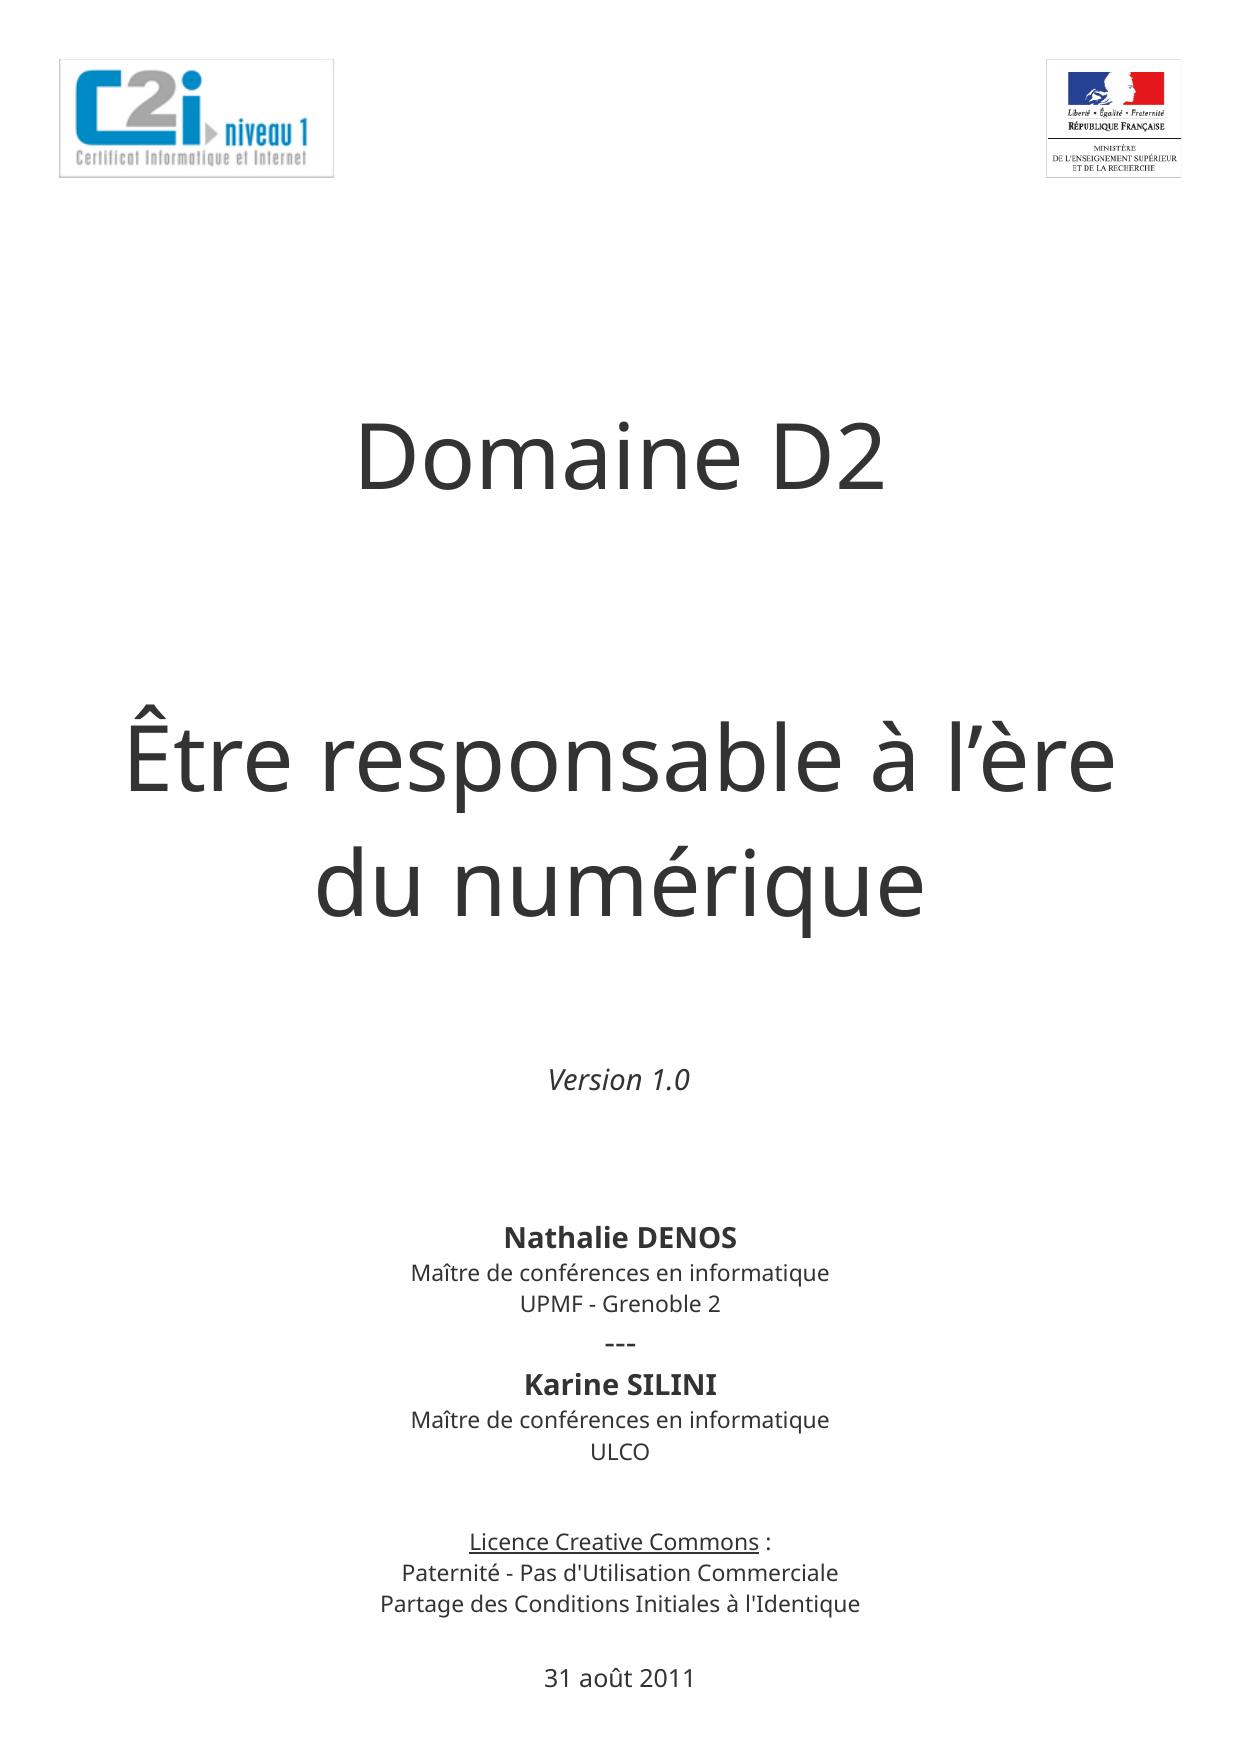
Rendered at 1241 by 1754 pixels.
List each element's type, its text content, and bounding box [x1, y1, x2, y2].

text Licence Creative Commons : Paternité - Pas d'Utilisation Commerciale Partage des Conditions Initiales à l'Identique [59, 1526, 1181, 1619]
text Être responsable à l’ère du numérique [59, 693, 1181, 943]
text Domaine D2 [59, 391, 1181, 516]
text Version 1.0 [59, 1059, 1181, 1099]
picture [59, 59, 335, 178]
picture [1046, 59, 1182, 178]
text Nathalie DENOS Maître de conférences en informatique UPMF - Grenoble 2 --- Karine SILINI Maître de conférences en informatique ULCO [59, 1217, 1181, 1467]
